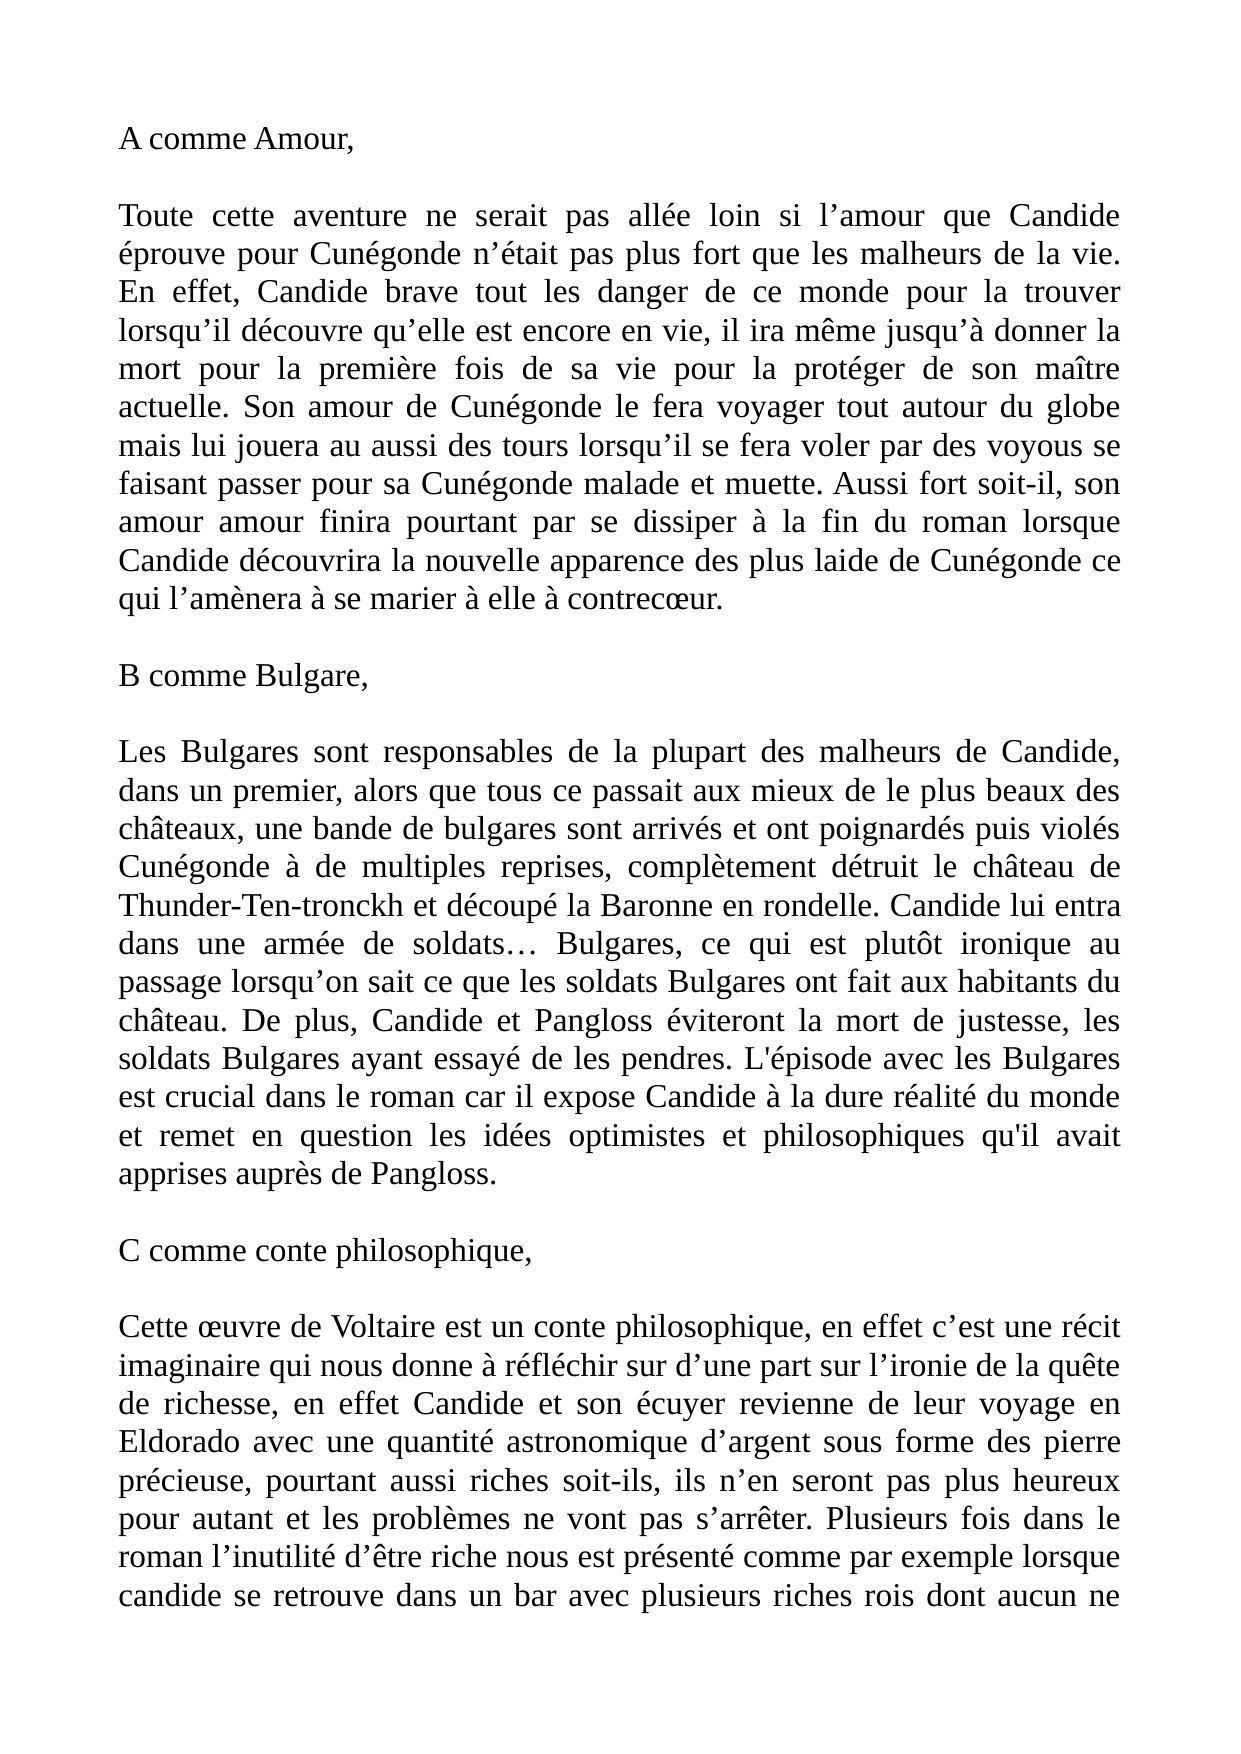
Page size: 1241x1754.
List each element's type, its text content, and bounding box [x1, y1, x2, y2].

text Les Bulgares sont responsables de la plupart des malheurs de Candide, dans un premier, alors que tous ce passait aux mieux de le plus beaux des châteaux, une bande de bulgares sont arrivés et ont poignardés puis violés Cunégonde à de multiples reprises, complètement détruit le château de Thunder-Ten-tronckh et découpé la Baronne en rondelle. Candide lui entra dans une armée de soldats… Bulgares, ce qui est plutôt ironique au passage lorsqu’on sait ce que les soldats Bulgares ont fait aux habitants du château. De plus, Candide et Pangloss éviteront la mort de justesse, les soldats Bulgares ayant essayé de les pendres. L'épisode avec les Bulgares est crucial dans le roman car il expose Candide à la dure réalité du monde et remet en question les idées optimistes et philosophiques qu'il avait apprises auprès de Pangloss. [118, 731, 1122, 1191]
text C comme conte philosophique, [118, 1230, 1122, 1268]
text A comme Amour, [118, 118, 1122, 156]
text Cette œuvre de Voltaire est un conte philosophique, en effet c’est une récit imaginaire qui nous donne à réfléchir sur d’une part sur l’ironie de la quête de richesse, en effet Candide et son écuyer revienne de leur voyage en Eldorado avec une quantité astronomique d’argent sous forme des pierre précieuse, pourtant aussi riches soit-ils, ils n’en seront pas plus heureux pour autant et les problèmes ne vont pas s’arrêter. Plusieurs fois dans le roman l’inutilité d’être riche nous est présenté comme par exemple lorsque candide se retrouve dans un bar avec plusieurs riches rois dont aucun ne [118, 1306, 1122, 1613]
text B comme Bulgare, [118, 655, 1122, 693]
text Toute cette aventure ne serait pas allée loin si l’amour que Candide éprouve pour Cunégonde n’était pas plus fort que les malheurs de la vie. En effet, Candide brave tout les danger de ce monde pour la trouver lorsqu’il découvre qu’elle est encore en vie, il ira même jusqu’à donner la mort pour la première fois de sa vie pour la protéger de son maître actuelle. Son amour de Cunégonde le fera voyager tout autour du globe mais lui jouera au aussi des tours lorsqu’il se fera voler par des voyous se faisant passer pour sa Cunégonde malade et muette. Aussi fort soit-il, son amour amour finira pourtant par se dissiper à la fin du roman lorsque Candide découvrira la nouvelle apparence des plus laide de Cunégonde ce qui l’amènera à se marier à elle à contrecœur. [118, 195, 1122, 616]
